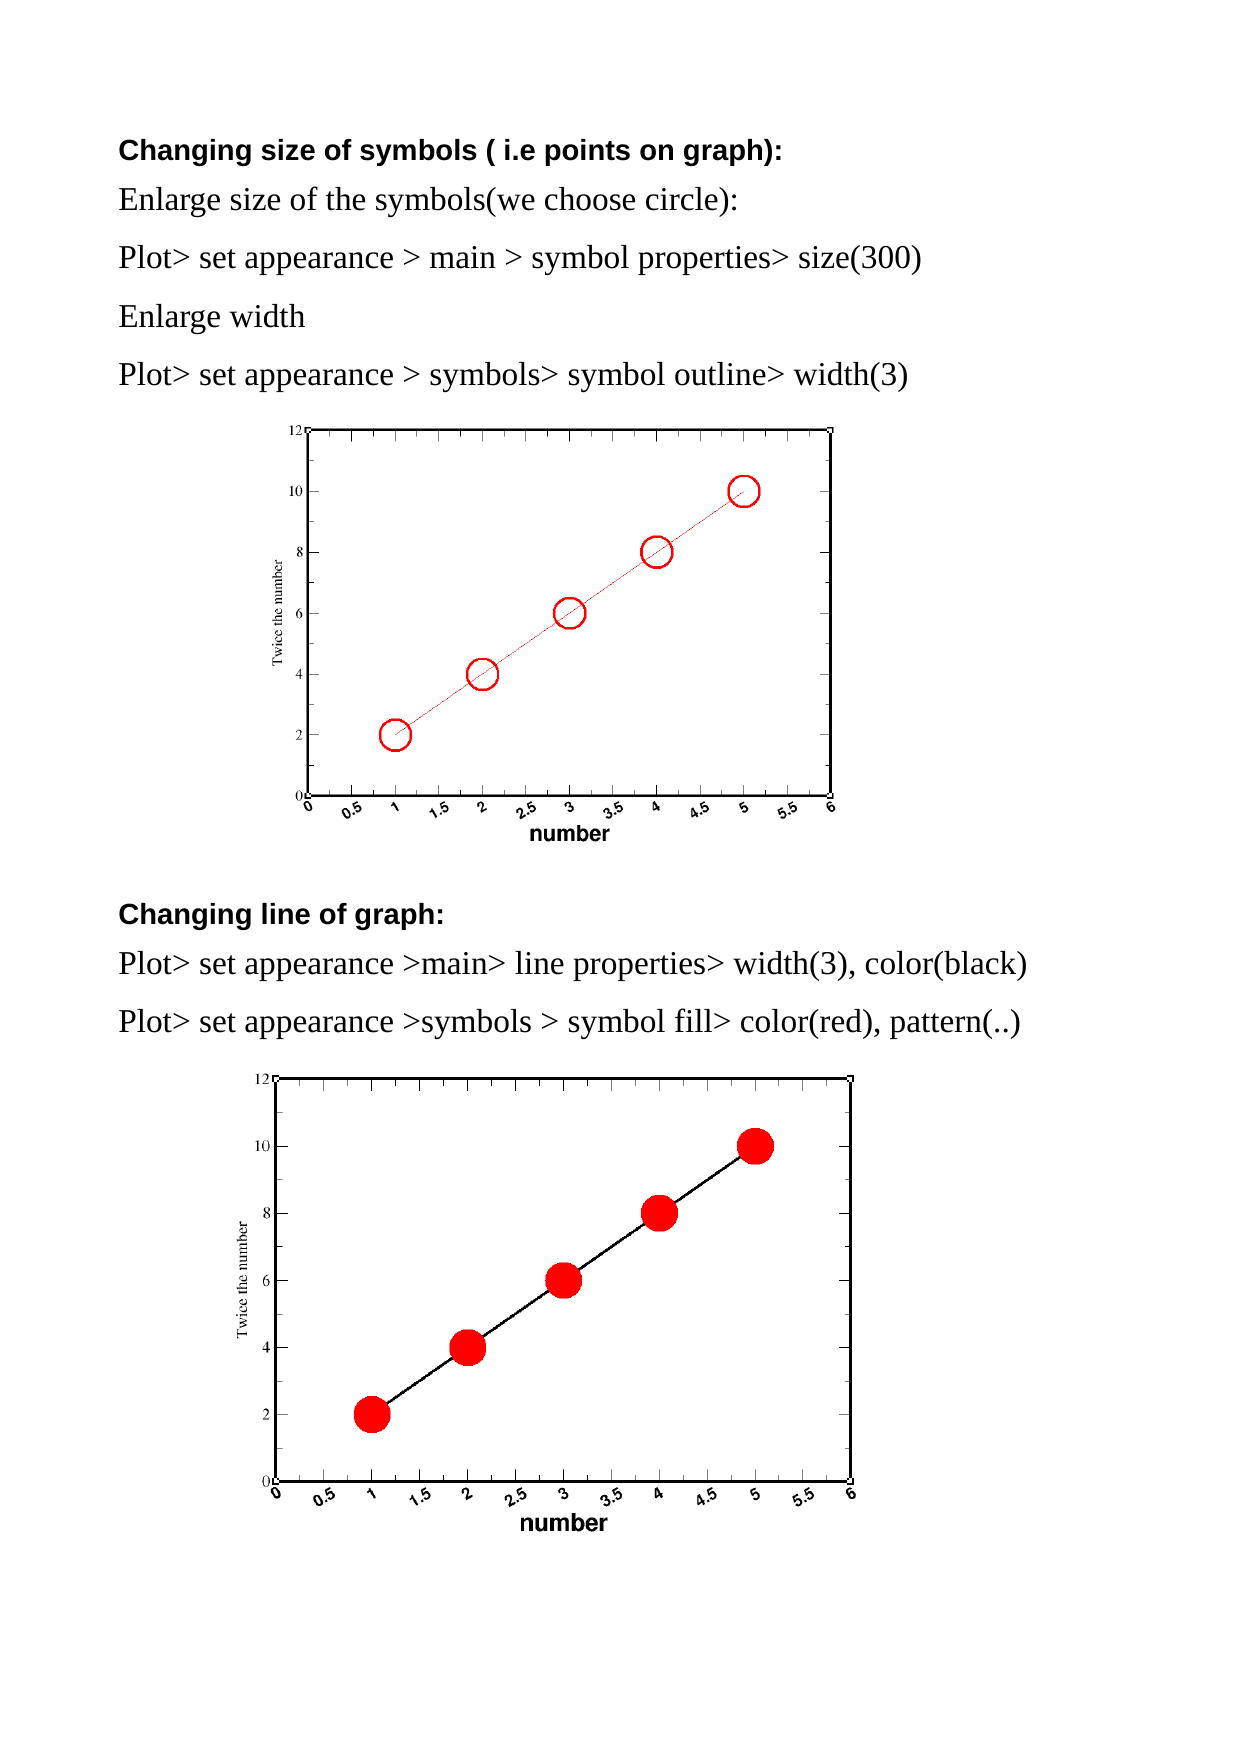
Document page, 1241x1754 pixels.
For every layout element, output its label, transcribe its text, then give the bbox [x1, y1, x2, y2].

subtitle Changing line of graph: [118, 897, 1122, 931]
text Plot> set appearance >symbols > symbol fill> color(red), pattern(..) [118, 1002, 1122, 1040]
picture [223, 1060, 872, 1541]
subtitle Changing size of symbols ( i.e points on graph): [118, 133, 1122, 166]
text Plot> set appearance > main > symbol properties> size(300) [118, 237, 1122, 276]
text Plot> set appearance > symbols> symbol outline> width(3) [118, 355, 1122, 393]
picture [260, 413, 850, 850]
text Enlarge width [118, 296, 1122, 334]
text Plot> set appearance >main> line properties> width(3), color(black) [118, 943, 1122, 981]
text Enlarge size of the symbols(we choose circle): [118, 179, 1122, 217]
